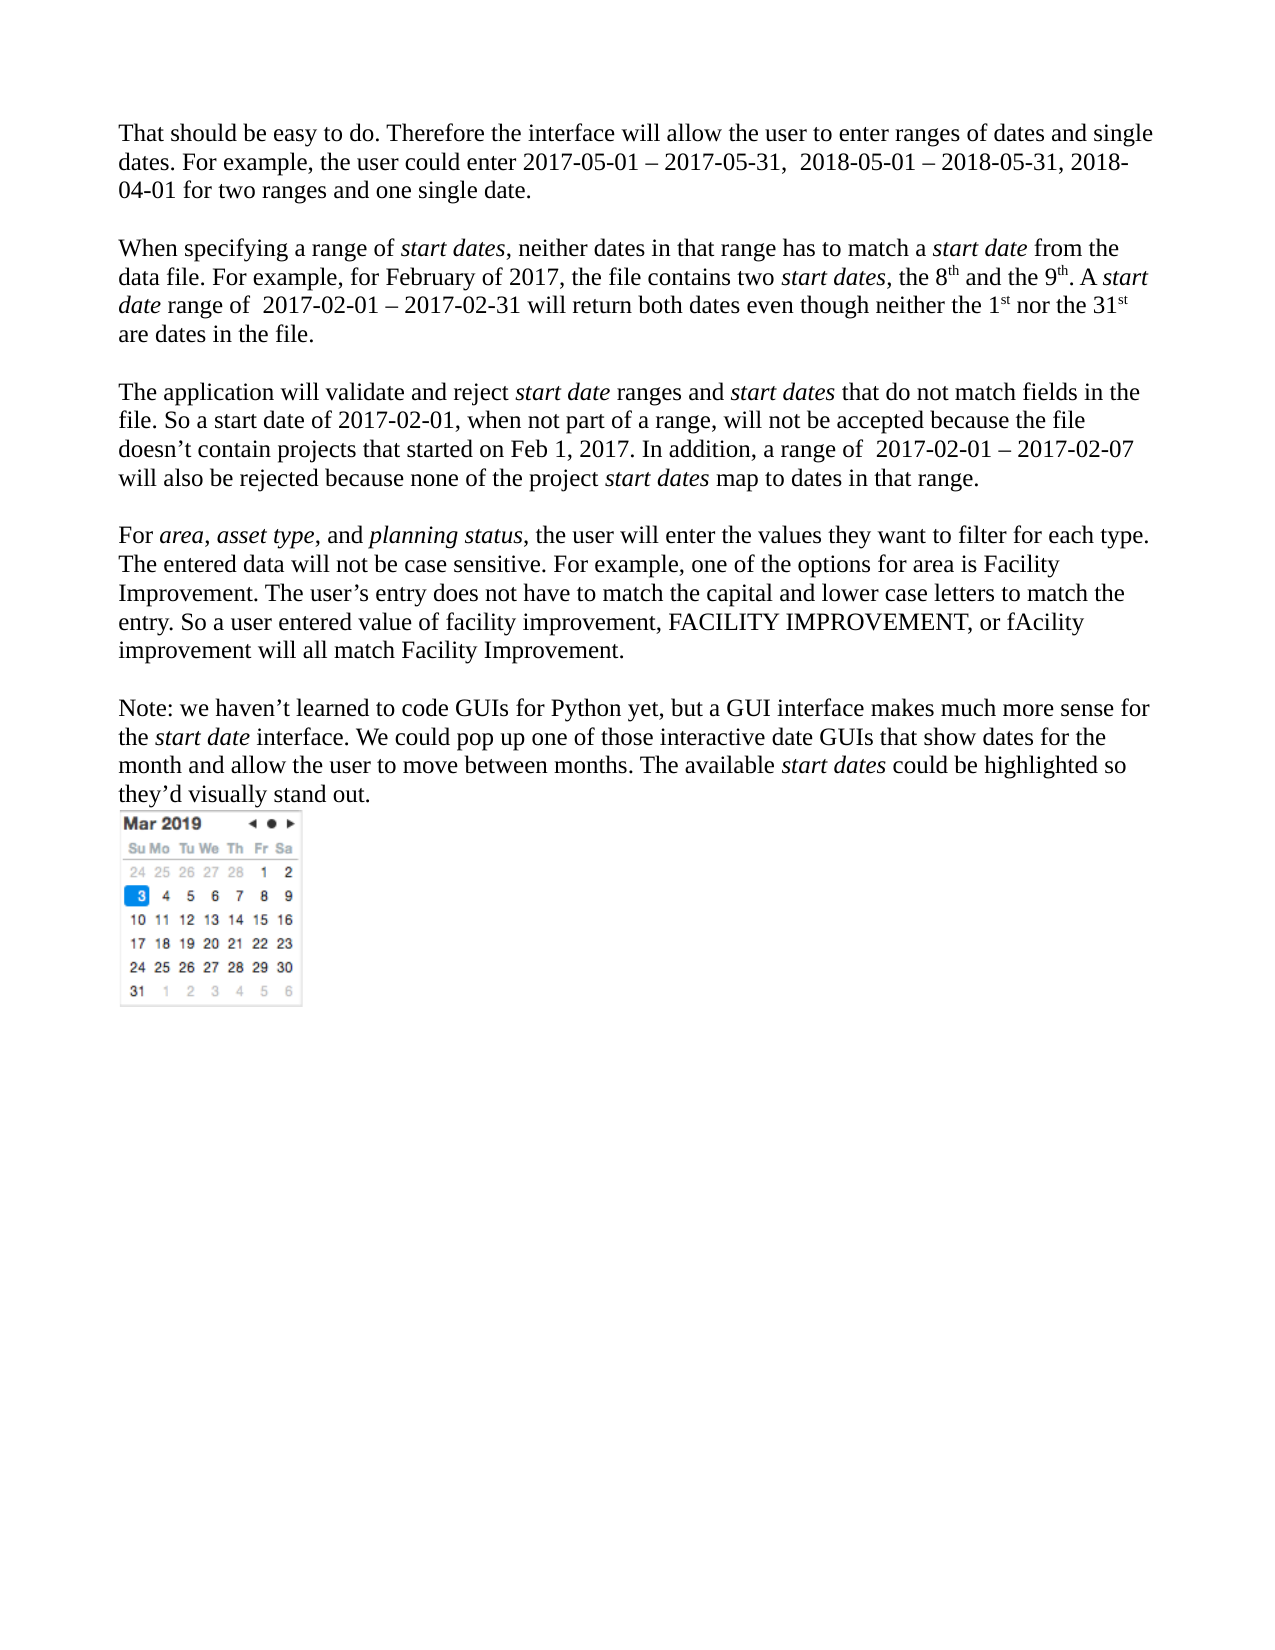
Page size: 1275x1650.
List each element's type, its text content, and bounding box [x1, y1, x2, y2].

text When specifying a range of start dates, neither dates in that range has to match a start date from the data file. For example, for February of 2017, the file contains two start dates, the 8th and the 9th. A start date range of 2017-02-01 – 2017-02-31 will return both dates even though neither the 1st nor the 31st are dates in the file. [118, 233, 1157, 348]
text The application will validate and reject start date ranges and start dates that do not match fields in the file. So a start date of 2017-02-01, when not part of a range, will not be accepted because the file doesn’t contain projects that started on Feb 1, 2017. In addition, a range of 2017-02-01 – 2017-02-07 will also be rejected because none of the project start dates map to dates in that range. [118, 377, 1157, 492]
picture [119, 810, 303, 1007]
text Note: we haven’t learned to code GUIs for Python yet, but a GUI interface makes much more sense for the start date interface. We could pop up one of those interactive date GUIs that show dates for the month and allow the user to move between months. The available start dates could be highlighted so they’d visually stand out. [118, 693, 1157, 808]
text That should be easy to do. Therefore the interface will allow the user to enter ranges of dates and single dates. For example, the user could enter 2017-05-01 – 2017-05-31, 2018-05-01 – 2018-05-31, 2018-04-01 for two ranges and one single date. [118, 118, 1157, 204]
text For area, asset type, and planning status, the user will enter the values they want to filter for each type. The entered data will not be case sensitive. For example, one of the options for area is Facility Improvement. The user’s entry does not have to match the capital and lower case letters to match the entry. So a user entered value of facility improvement, FACILITY IMPROVEMENT, or fAcility improvement will all match Facility Improvement. [118, 521, 1157, 664]
